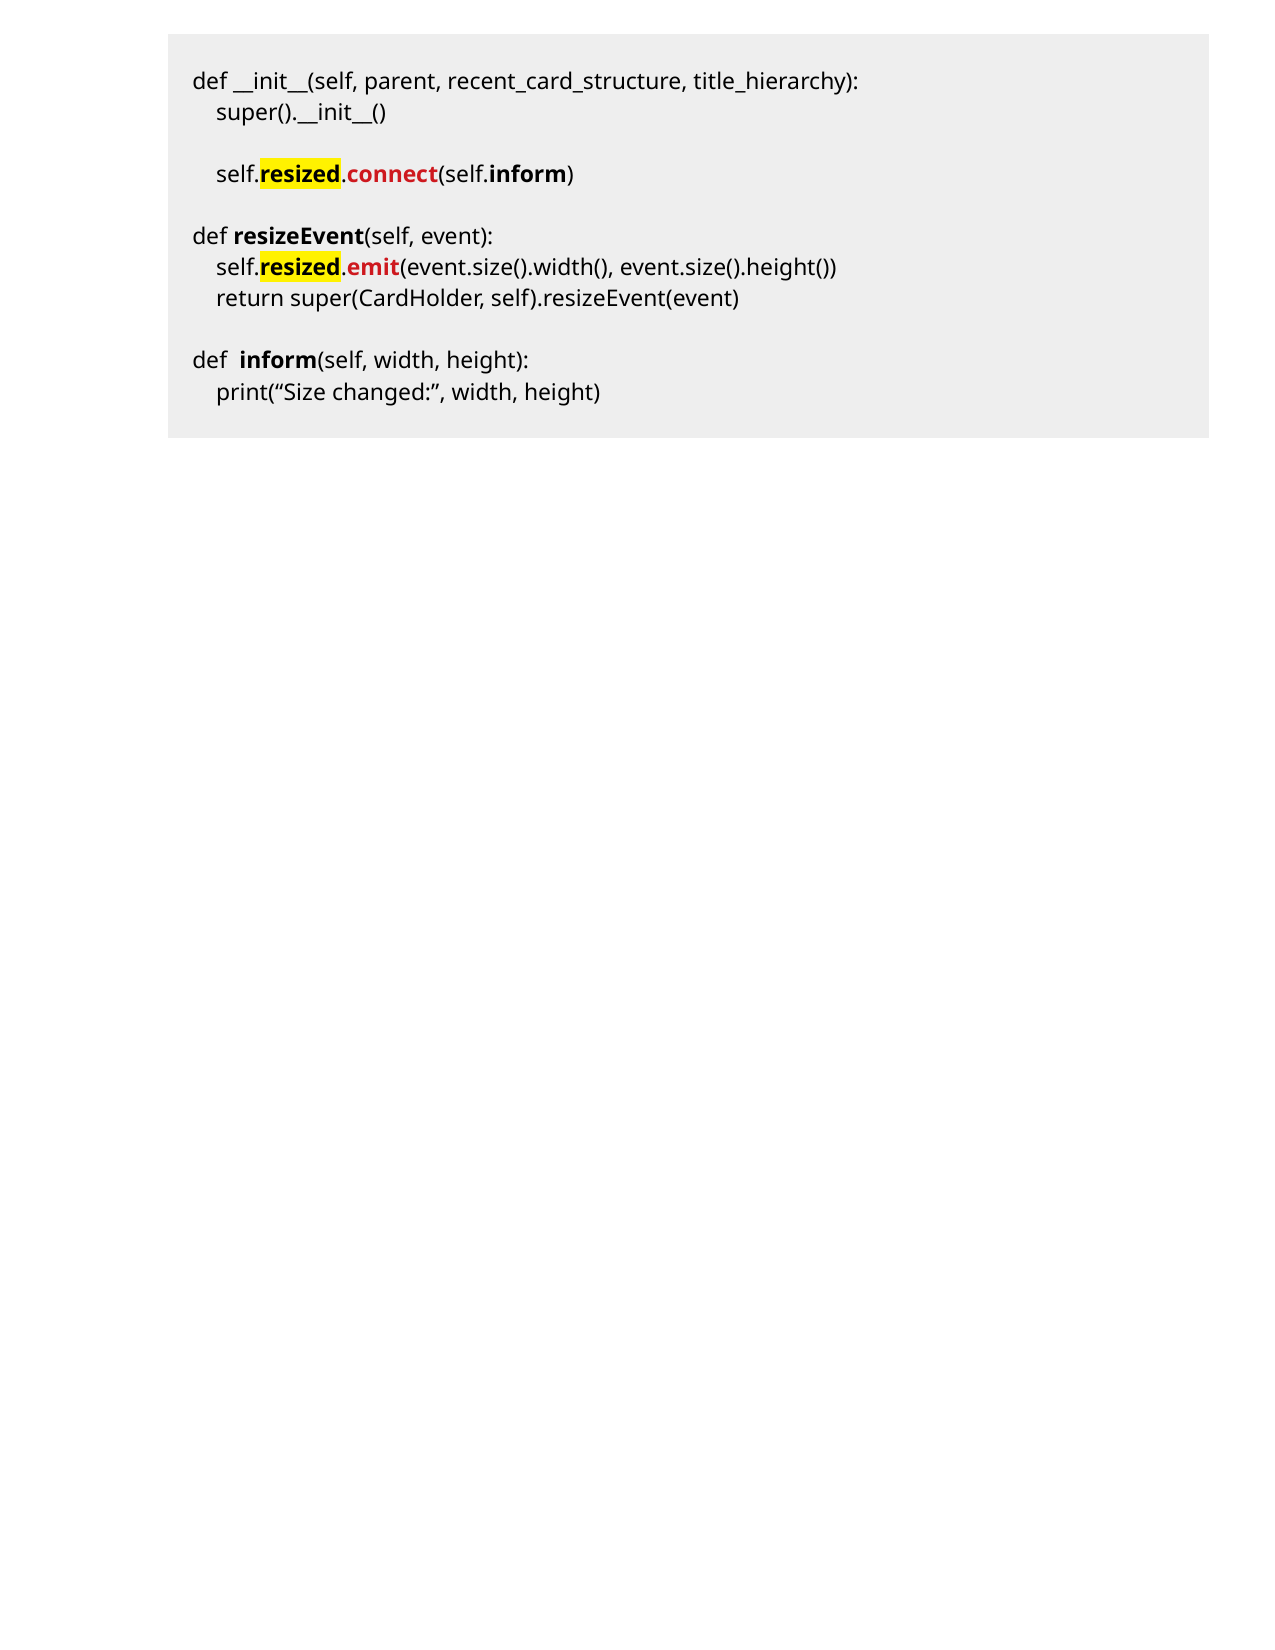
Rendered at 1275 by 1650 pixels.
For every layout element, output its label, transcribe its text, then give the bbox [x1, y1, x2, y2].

text print(“Size changed:”, width, height) [168, 376, 1209, 407]
text def inform(self, width, height): [168, 344, 1209, 376]
text self.resized.connect(self.inform) [168, 158, 1209, 189]
text def resizeEvent(self, event): [168, 220, 1209, 251]
text super().__init__() [168, 96, 1209, 127]
text return super(CardHolder, self).resizeEvent(event) [168, 282, 1209, 313]
text self.resized.emit(event.size().width(), event.size().height()) [168, 251, 1209, 282]
text def __init__(self, parent, recent_card_structure, title_hierarchy): [168, 65, 1209, 96]
